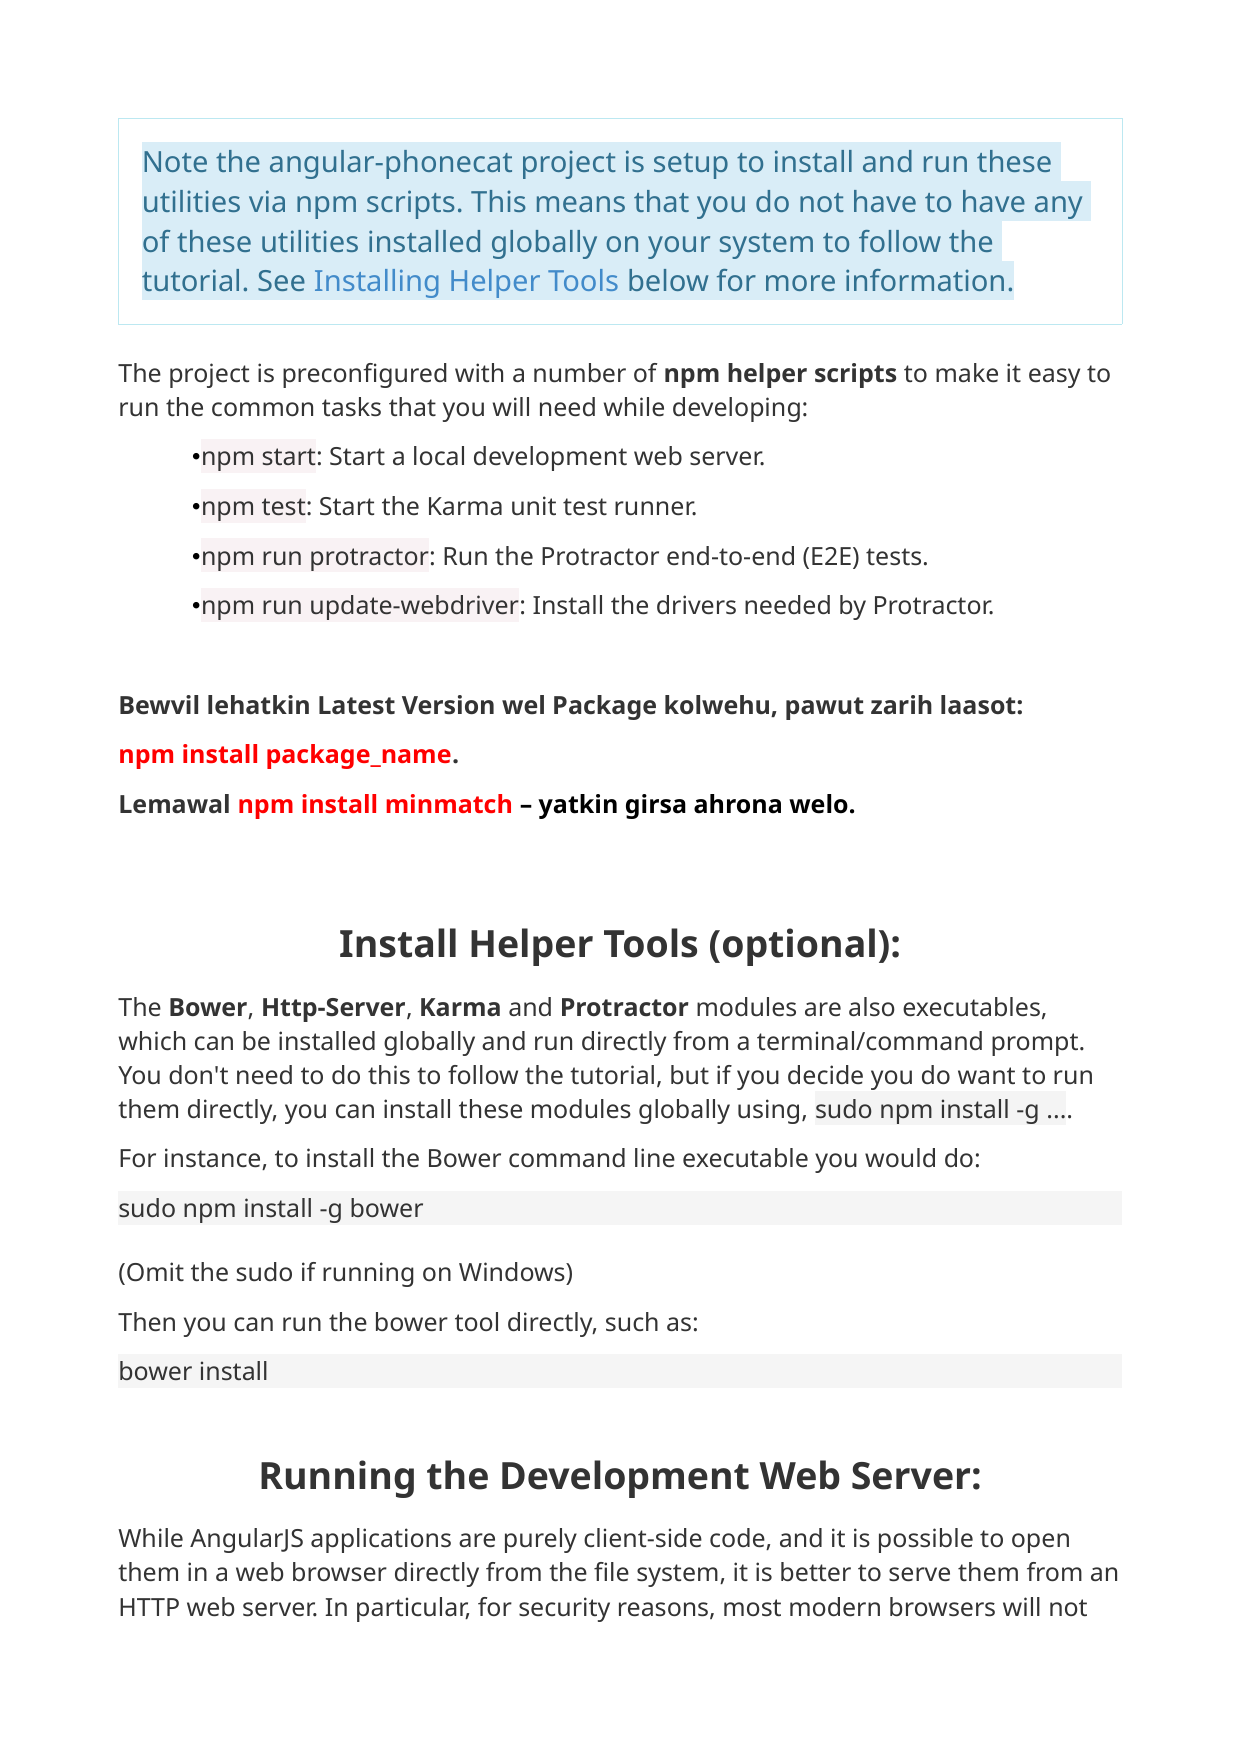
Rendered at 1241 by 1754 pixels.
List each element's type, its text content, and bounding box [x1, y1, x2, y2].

text The Bower, Http-Server, Karma and Protractor modules are also executables, which can be installed globally and run directly from a terminal/command prompt. You don't need to do this to follow the tutorial, but if you decide you do want to run them directly, you can install these modules globally using, sudo npm install -g .... [118, 989, 1122, 1125]
text Bewvil lehatkin Latest Version wel Package kolwehu, pawut zarih laasot: [118, 687, 1122, 721]
text (Omit the sudo if running on Windows) [118, 1255, 1122, 1289]
text Note the angular-phonecat project is setup to install and run these utilities via npm scripts. This means that you do not have to have any of these utilities installed globally on your system to follow the tutorial. See Installing Helper Tools below for more information. [119, 119, 1122, 324]
list npm test: Start the Karma unit test runner. [118, 489, 1122, 523]
text Lemawal npm install minmatch – yatkin girsa ahrona welo. [118, 787, 1122, 821]
list npm start: Start a local development web server. [118, 439, 1122, 473]
text While AngularJS applications are purely client-side code, and it is possible to open them in a web browser directly from the file system, it is better to serve them from an HTTP web server. In particular, for security reasons, most modern browsers will not [118, 1521, 1122, 1623]
list npm run protractor: Run the Protractor end-to-end (E2E) tests. [118, 538, 1122, 572]
text bower install [118, 1354, 1122, 1388]
text For instance, to install the Bower command line executable you would do: [118, 1141, 1122, 1175]
text Then you can run the bower tool directly, such as: [118, 1304, 1122, 1338]
text npm install package_name. [118, 737, 1122, 771]
text The project is preconfigured with a number of npm helper scripts to make it easy to run the common tasks that you will need while developing: [118, 355, 1122, 423]
text sudo npm install -g bower [118, 1191, 1122, 1225]
list npm run update-webdriver: Install the drivers needed by Protractor. [118, 588, 1122, 622]
subtitle Running the Development Web Server: [118, 1449, 1122, 1500]
subtitle Install Helper Tools (optional): [118, 917, 1122, 968]
